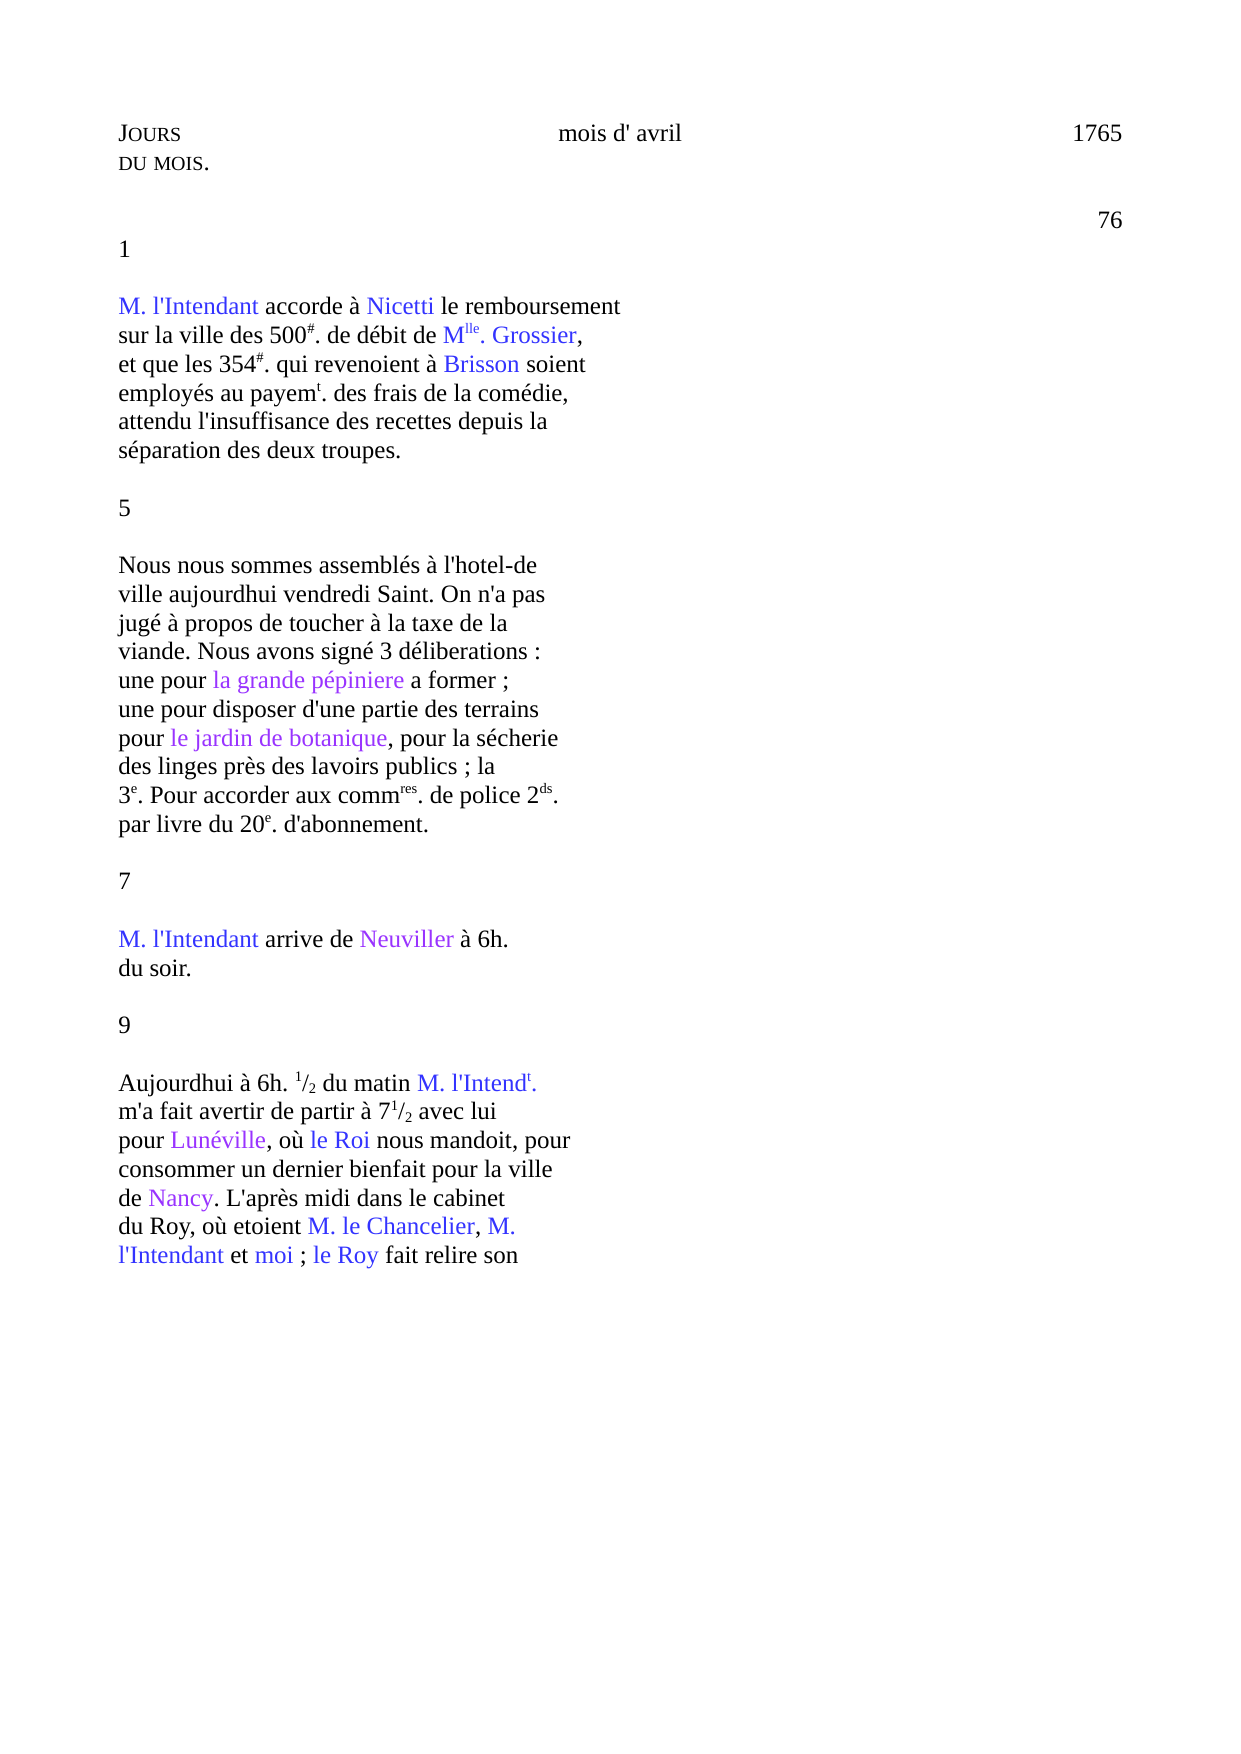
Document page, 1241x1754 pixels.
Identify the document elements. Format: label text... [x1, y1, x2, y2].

text 5 Nous nous sommes assemblés à l'hotel-de ville aujourdhui vendredi Saint. On n'a pas jugé à propos de toucher à la taxe de la viande. Nous avons signé 3 déliberations : une pour la grande pépiniere a former ; une pour disposer d'une partie des terrains pour le jardin de botanique, pour la sécherie des linges près des lavoirs publics ; la 3e. Pour accorder aux commres. de police 2ds. par livre du 20e. d'abonnement. [118, 493, 1122, 838]
text et que les 354#. qui revenoient à Brisson soient employés au payemt. des frais de la comédie, attendu l'insuffisance des recettes depuis la séparation des deux troupes. [118, 349, 1122, 464]
text 76 [118, 205, 1122, 234]
text 7 M. l'Intendant arrive de Neuviller à 6h. du soir. [118, 866, 1122, 981]
text 1 M. l'Intendant accorde à Nicetti le remboursement sur la ville des 500#. de débit de Mlle. Grossier, [118, 234, 1122, 349]
text 9 Aujourdhui à 6h. 1/2 du matin M. l'Intendt. m'a fait avertir de partir à 71/2 avec lui pour Lunéville, où le Roi nous mandoit, pour consommer un dernier bienfait pour la ville de Nancy. L'après midi dans le cabinet du Roy, où etoient M. le Chancelier, M. l'Intendant et moi ; le Roy fait relire son [118, 1010, 1122, 1298]
